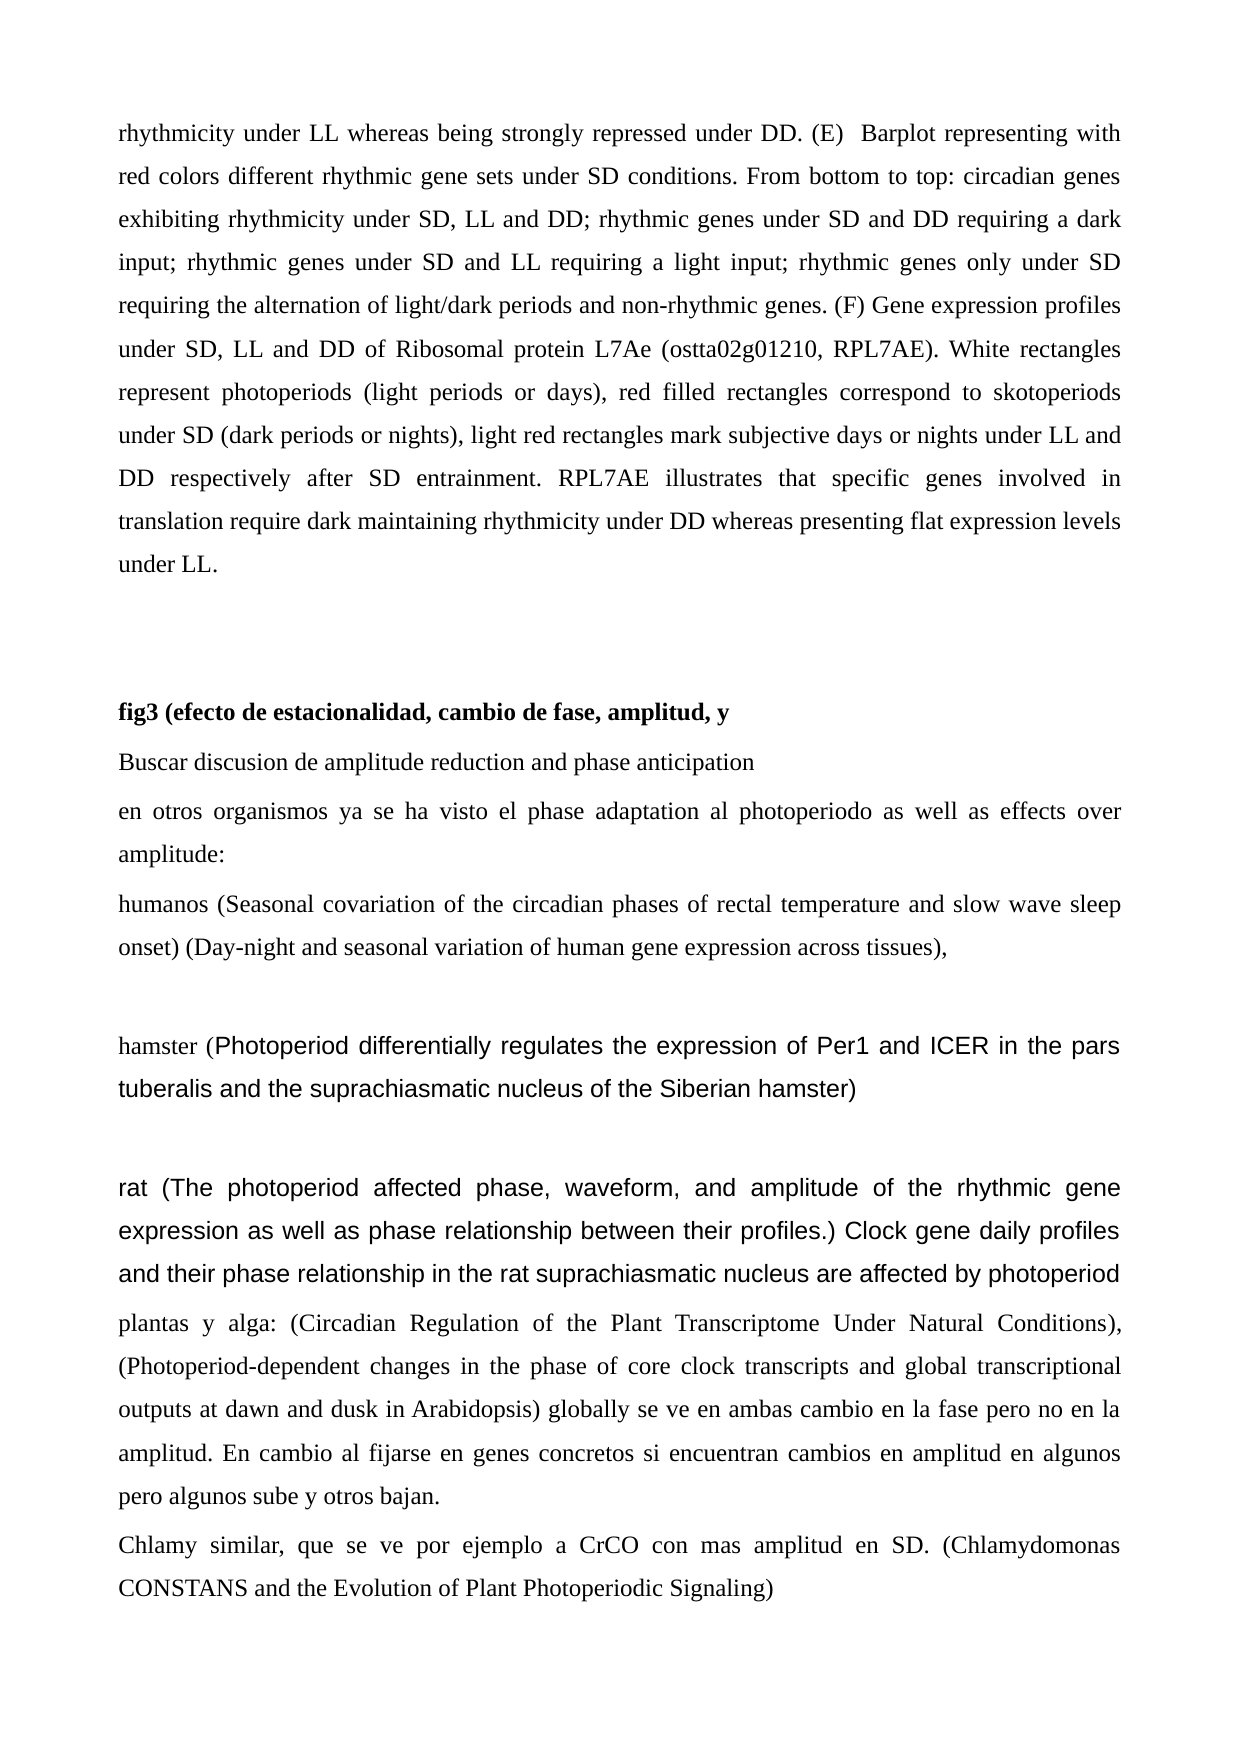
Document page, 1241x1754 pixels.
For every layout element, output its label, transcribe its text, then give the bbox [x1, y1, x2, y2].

text Chlamy similar, que se ve por ejemplo a CrCO con mas amplitud en SD. (Chlamydomonas CONSTANS and the Evolution of Plant Photoperiodic Signaling) [118, 1530, 1122, 1602]
text rat (The photoperiod affected phase, waveform, and amplitude of the rhythmic gene expression as well as phase relationship between their profiles.) Clock gene daily profiles and their phase relationship in the rat suprachiasmatic nucleus are affected by photoperiod [118, 1173, 1122, 1288]
text humanos (Seasonal covariation of the circadian phases of rectal temperature and slow wave sleep onset) (Day-night and seasonal variation of human gene expression across tissues), [118, 889, 1122, 961]
text en otros organismos ya se ha visto el phase adaptation al photoperiodo as well as effects over amplitude: [118, 796, 1122, 868]
text plantas y alga: (Circadian Regulation of the Plant Transcriptome Under Natural Conditions), (Photoperiod-dependent changes in the phase of core clock transcripts and global transcriptional outputs at dawn and dusk in Arabidopsis) globally se ve en ambas cambio en la fase pero no en la amplitud. En cambio al fijarse en genes concretos si encuentran cambios en amplitud en algunos pero algunos sube y otros bajan. [118, 1308, 1122, 1509]
text hamster (Photoperiod differentially regulates the expression of Per1 and ICER in the pars tuberalis and the suprachiasmatic nucleus of the Siberian hamster) [118, 1031, 1122, 1103]
text rhythmicity under LL whereas being strongly repressed under DD. (E) Barplot representing with red colors different rhythmic gene sets under SD conditions. From bottom to top: circadian genes exhibiting rhythmicity under SD, LL and DD; rhythmic genes under SD and DD requiring a dark input; rhythmic genes under SD and LL requiring a light input; rhythmic genes only under SD requiring the alternation of light/dark periods and non-rhythmic genes. (F) Gene expression profiles under SD, LL and DD of Ribosomal protein L7Ae (ostta02g01210, RPL7AE). White rectangles represent photoperiods (light periods or days), red filled rectangles correspond to skotoperiods under SD (dark periods or nights), light red rectangles mark subjective days or nights under LL and DD respectively after SD entrainment. RPL7AE illustrates that specific genes involved in translation require dark maintaining rhythmicity under DD whereas presenting flat expression levels under LL. [118, 118, 1122, 578]
text fig3 (efecto de estacionalidad, cambio de fase, amplitud, y [118, 697, 1122, 726]
text Buscar discusion de amplitude reduction and phase anticipation [118, 747, 1122, 776]
